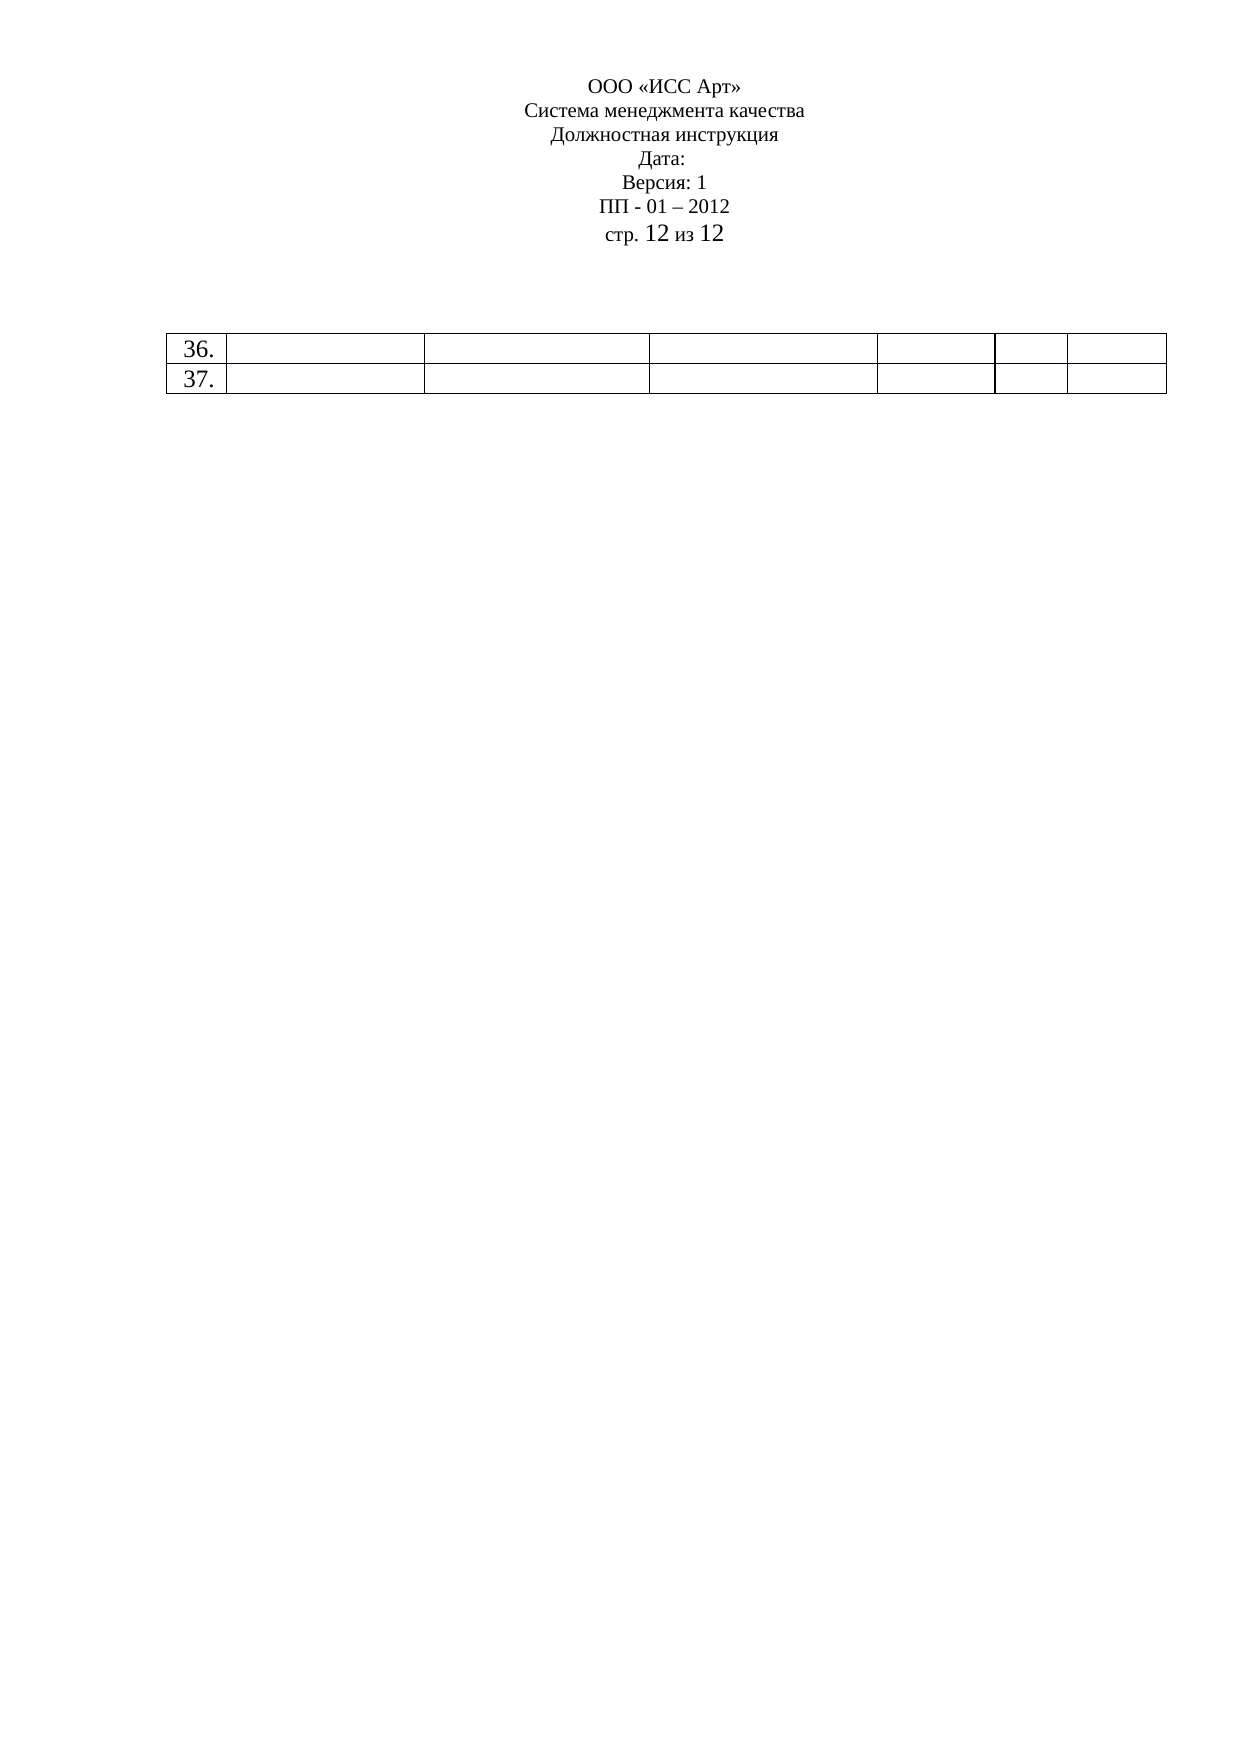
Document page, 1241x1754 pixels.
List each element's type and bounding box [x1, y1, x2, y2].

table_cell [650, 364, 877, 393]
table_cell [650, 334, 877, 363]
table_cell [878, 364, 994, 393]
table_cell [425, 334, 649, 363]
table_cell [996, 334, 1067, 363]
table_cell [227, 364, 424, 393]
table_cell [1068, 364, 1166, 393]
table_cell [996, 364, 1067, 393]
table_cell [1068, 334, 1166, 363]
table_cell [167, 364, 226, 393]
table_cell [425, 364, 649, 393]
table_cell [227, 334, 424, 363]
table_cell [878, 334, 994, 363]
table_cell [167, 334, 226, 363]
